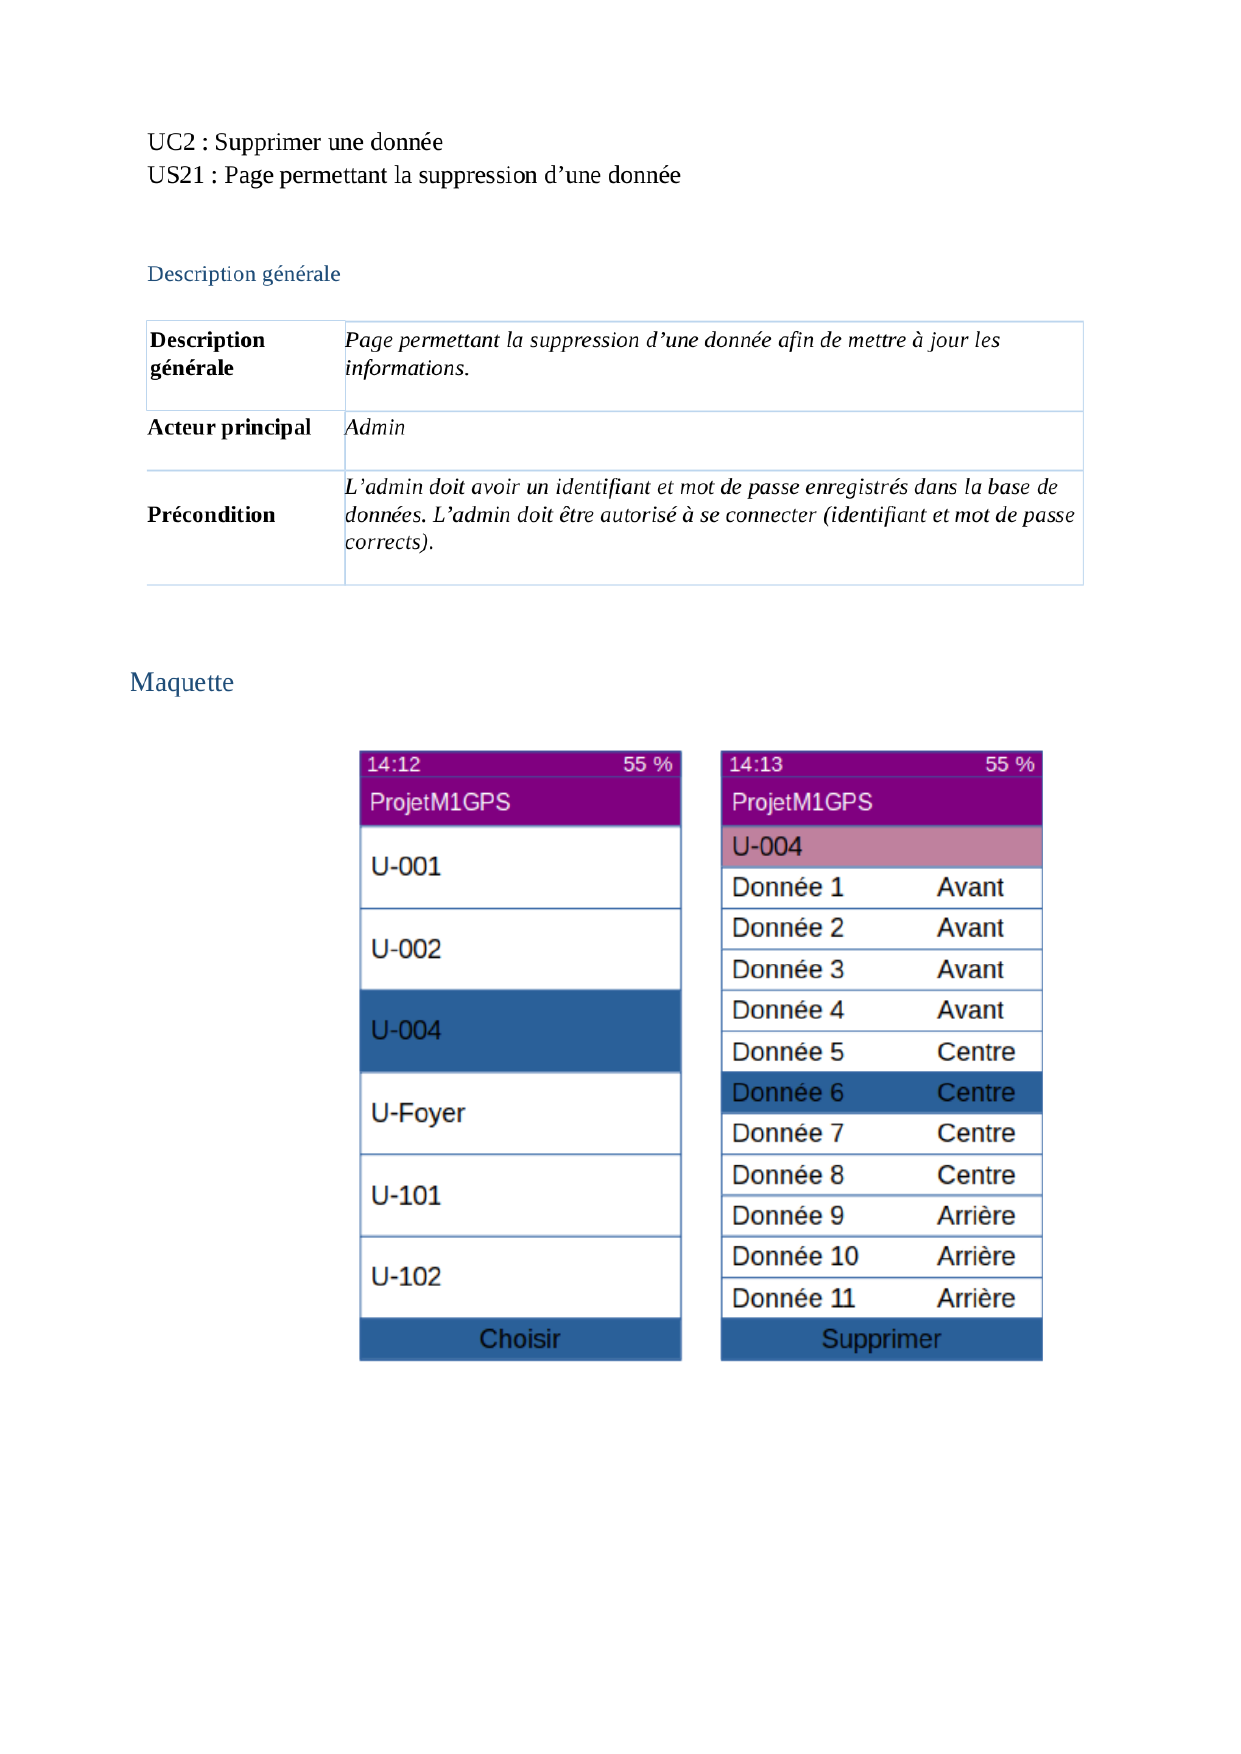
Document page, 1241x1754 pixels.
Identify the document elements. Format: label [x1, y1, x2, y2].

picture [118, 118, 1123, 623]
picture [118, 656, 1123, 1406]
